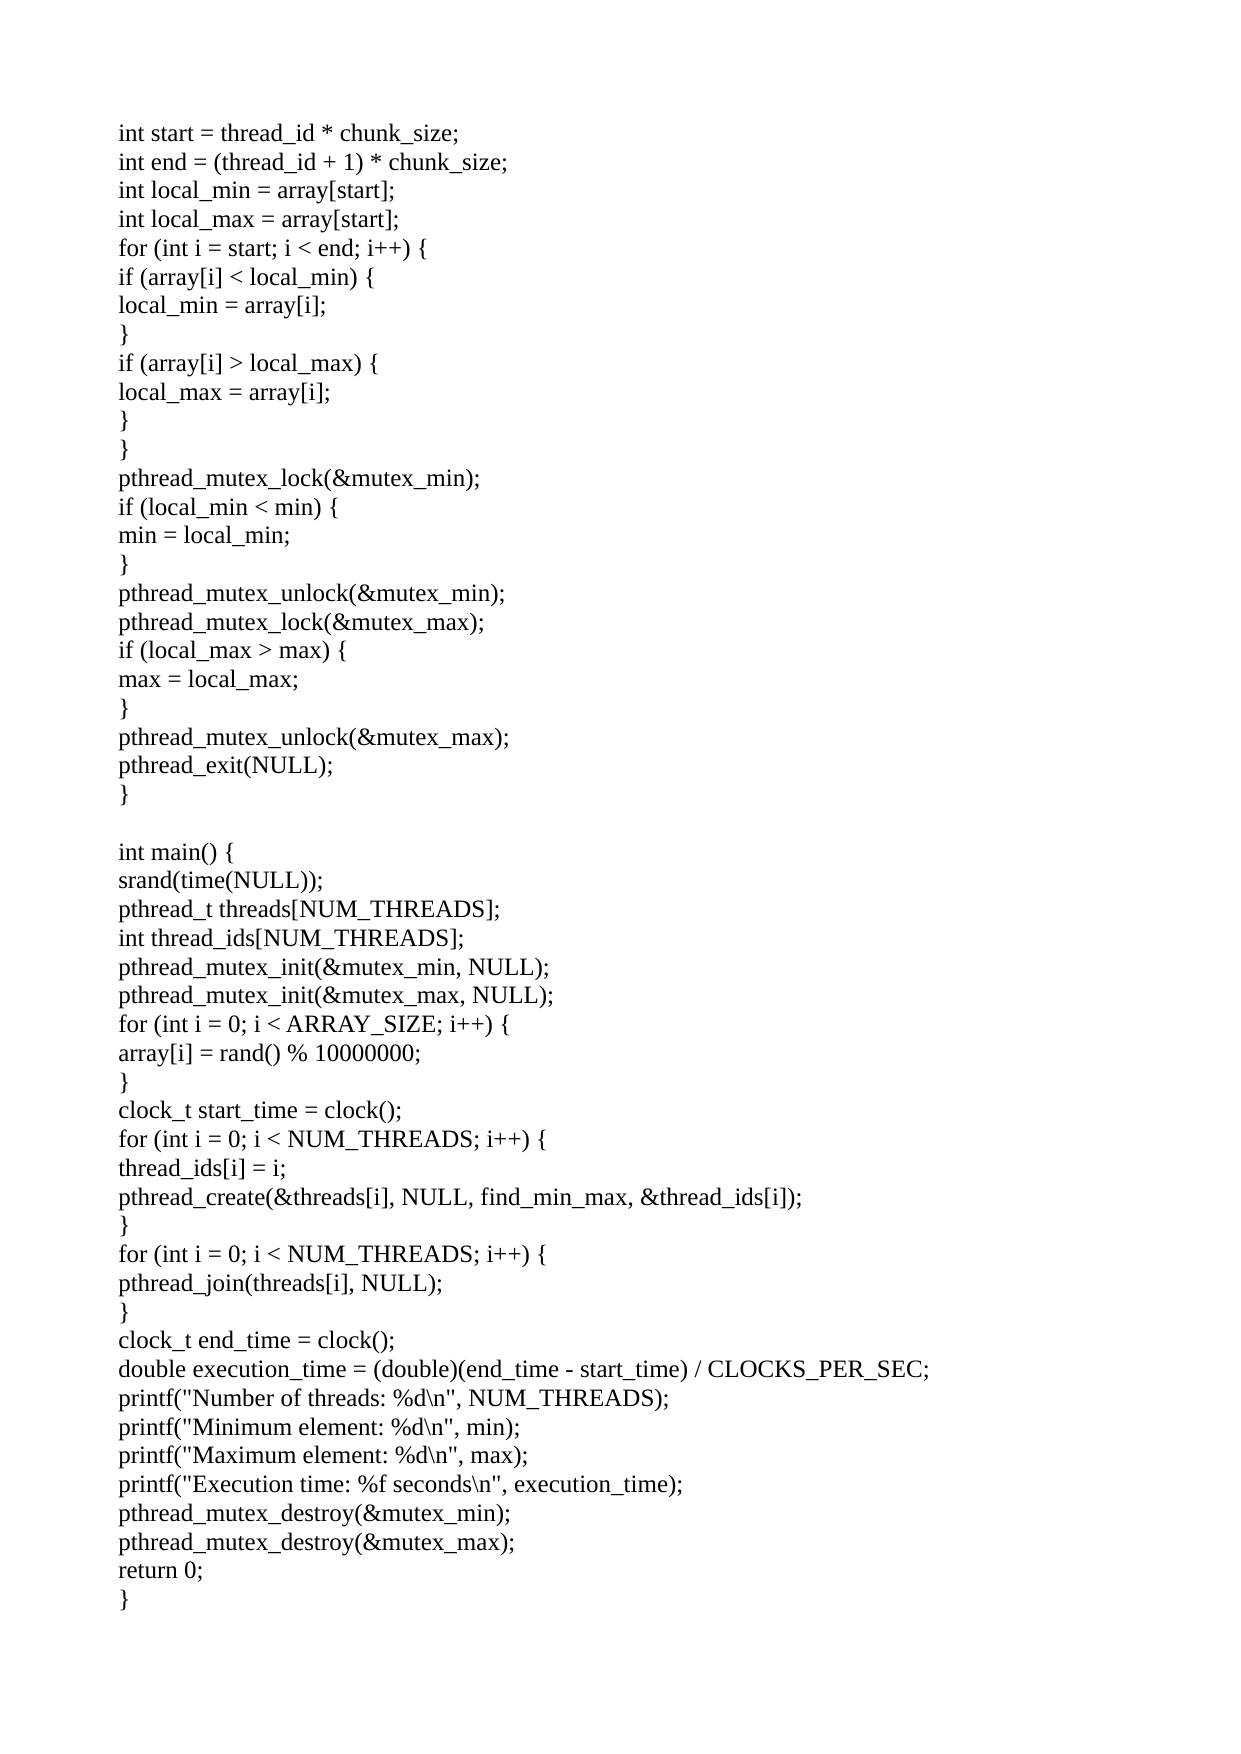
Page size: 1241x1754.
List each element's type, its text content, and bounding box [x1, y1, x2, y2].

text for (int i = 0; i < NUM_THREADS; i++) { [118, 1239, 1122, 1268]
text } [118, 1067, 1122, 1096]
text printf("Number of threads: %d\n", NUM_THREADS); [118, 1383, 1122, 1412]
text pthread_mutex_destroy(&mutex_min); [118, 1498, 1122, 1527]
text pthread_mutex_lock(&mutex_max); [118, 607, 1122, 636]
text pthread_mutex_lock(&mutex_min); [118, 463, 1122, 492]
text thread_ids[i] = i; [118, 1153, 1122, 1182]
text local_max = array[i]; [118, 377, 1122, 406]
text return 0; [118, 1556, 1122, 1584]
text srand(time(NULL)); [118, 866, 1122, 894]
text int local_min = array[start]; [118, 176, 1122, 204]
text } [118, 1211, 1122, 1239]
text for (int i = 0; i < ARRAY_SIZE; i++) { [118, 1009, 1122, 1038]
text int start = thread_id * chunk_size; [118, 118, 1122, 147]
text pthread_mutex_unlock(&mutex_max); [118, 722, 1122, 751]
text } [118, 693, 1122, 722]
text double execution_time = (double)(end_time - start_time) / CLOCKS_PER_SEC; [118, 1354, 1122, 1383]
text for (int i = 0; i < NUM_THREADS; i++) { [118, 1124, 1122, 1153]
text min = local_min; [118, 521, 1122, 549]
text pthread_join(threads[i], NULL); [118, 1268, 1122, 1297]
text if (local_min < min) { [118, 492, 1122, 521]
text int end = (thread_id + 1) * chunk_size; [118, 147, 1122, 176]
text pthread_create(&threads[i], NULL, find_min_max, &thread_ids[i]); [118, 1182, 1122, 1211]
text clock_t end_time = clock(); [118, 1326, 1122, 1354]
text } [118, 1297, 1122, 1326]
text int local_max = array[start]; [118, 204, 1122, 233]
text } [118, 549, 1122, 578]
text if (array[i] < local_min) { [118, 262, 1122, 291]
text pthread_mutex_init(&mutex_max, NULL); [118, 981, 1122, 1009]
text } [118, 319, 1122, 348]
text pthread_t threads[NUM_THREADS]; [118, 894, 1122, 923]
text int thread_ids[NUM_THREADS]; [118, 923, 1122, 952]
text printf("Minimum element: %d\n", min); [118, 1412, 1122, 1441]
text } [118, 1584, 1122, 1613]
text } [118, 406, 1122, 434]
text pthread_mutex_init(&mutex_min, NULL); [118, 952, 1122, 981]
text for (int i = start; i < end; i++) { [118, 233, 1122, 262]
text if (local_max > max) { [118, 636, 1122, 664]
text pthread_mutex_unlock(&mutex_min); [118, 578, 1122, 607]
text printf("Maximum element: %d\n", max); [118, 1441, 1122, 1469]
text local_min = array[i]; [118, 291, 1122, 319]
text if (array[i] > local_max) { [118, 348, 1122, 377]
text max = local_max; [118, 664, 1122, 693]
text } [118, 779, 1122, 808]
text int main() { [118, 837, 1122, 866]
text pthread_mutex_destroy(&mutex_max); [118, 1527, 1122, 1556]
text pthread_exit(NULL); [118, 751, 1122, 779]
text printf("Execution time: %f seconds\n", execution_time); [118, 1469, 1122, 1498]
text } [118, 434, 1122, 463]
text array[i] = rand() % 10000000; [118, 1038, 1122, 1067]
text clock_t start_time = clock(); [118, 1096, 1122, 1124]
